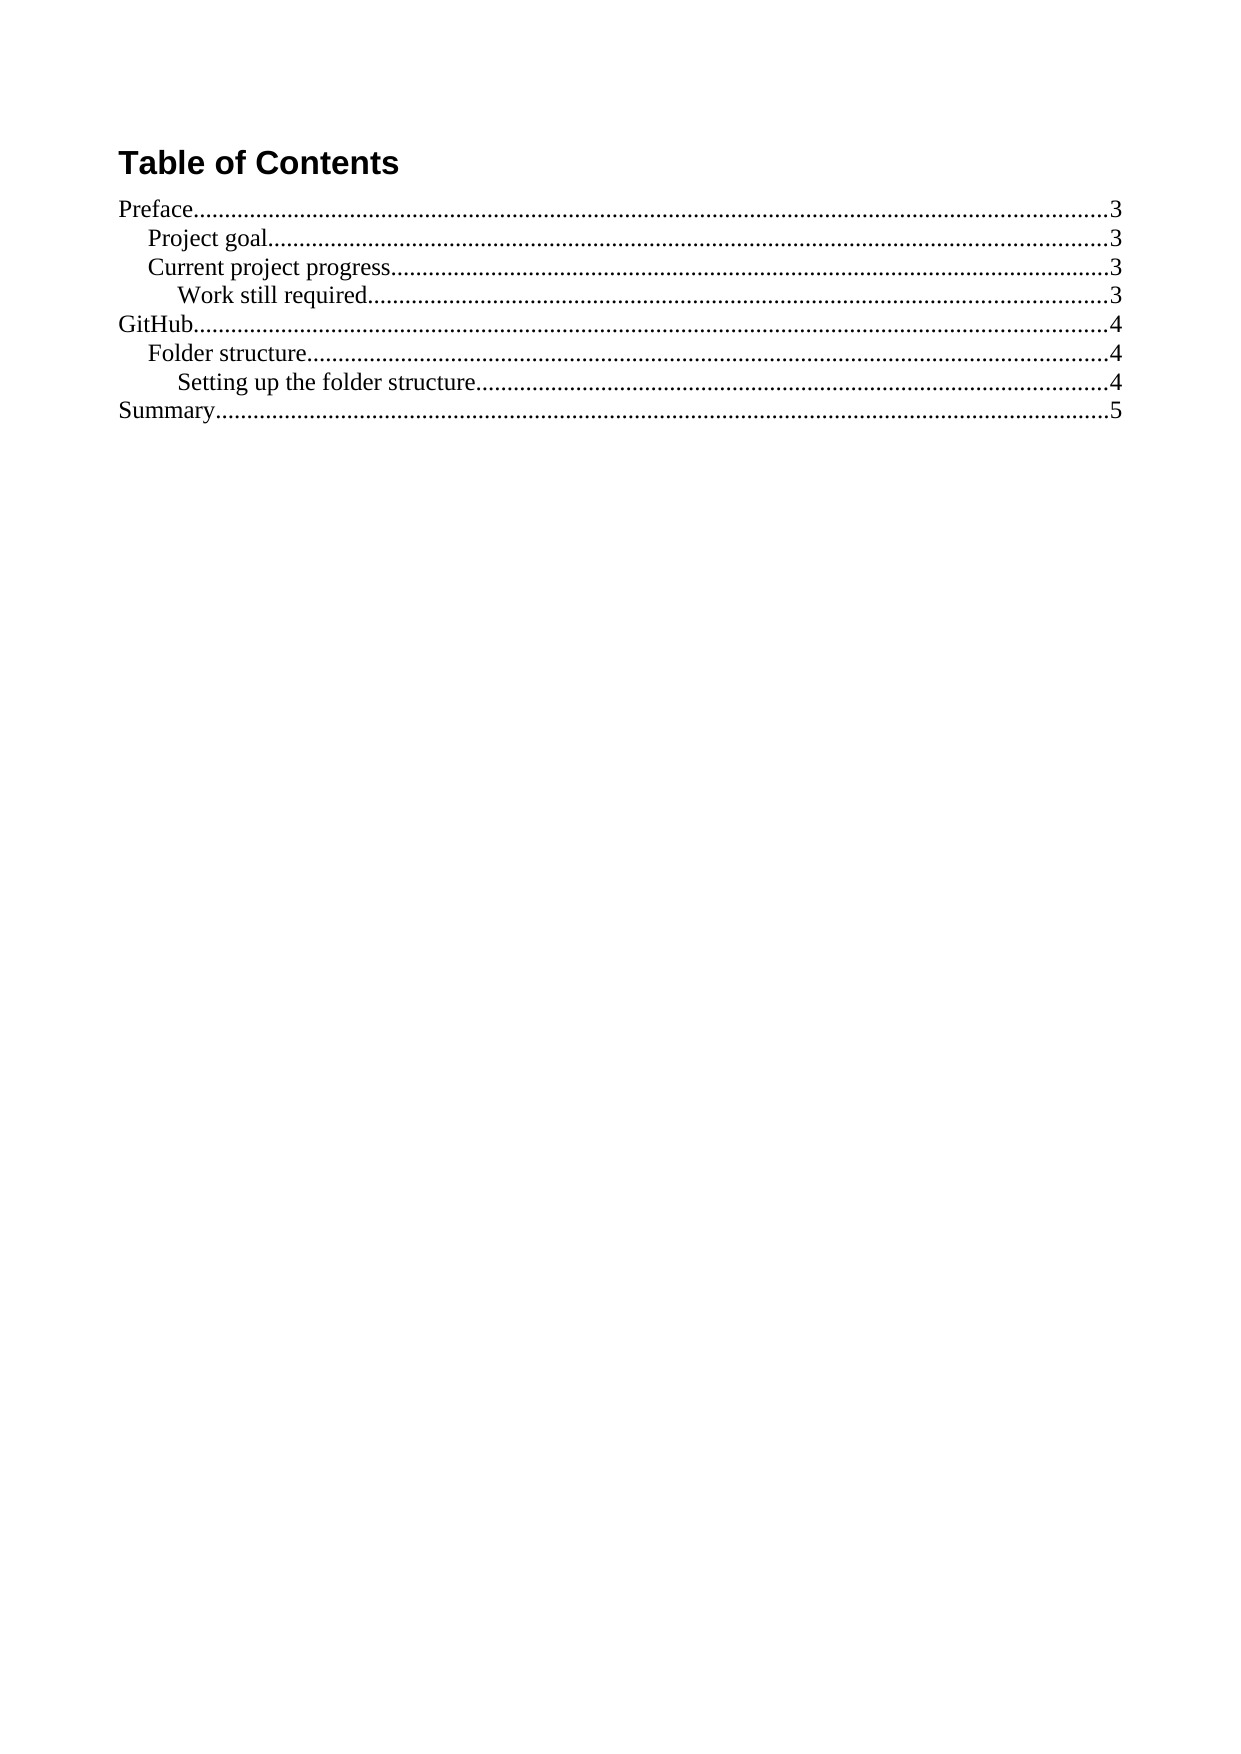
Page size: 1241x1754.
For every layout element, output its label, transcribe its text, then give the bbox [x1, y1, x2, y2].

text Summary 5 [118, 395, 1122, 424]
subtitle Table of Contents [118, 143, 1122, 182]
text Folder structure 4 [148, 338, 1122, 367]
text Current project progress 3 [148, 252, 1122, 280]
text Work still required 3 [177, 280, 1122, 309]
text Setting up the folder structure 4 [177, 367, 1122, 395]
text GitHub 4 [118, 309, 1122, 338]
text Project goal 3 [148, 223, 1122, 252]
text Preface 3 [118, 194, 1122, 223]
